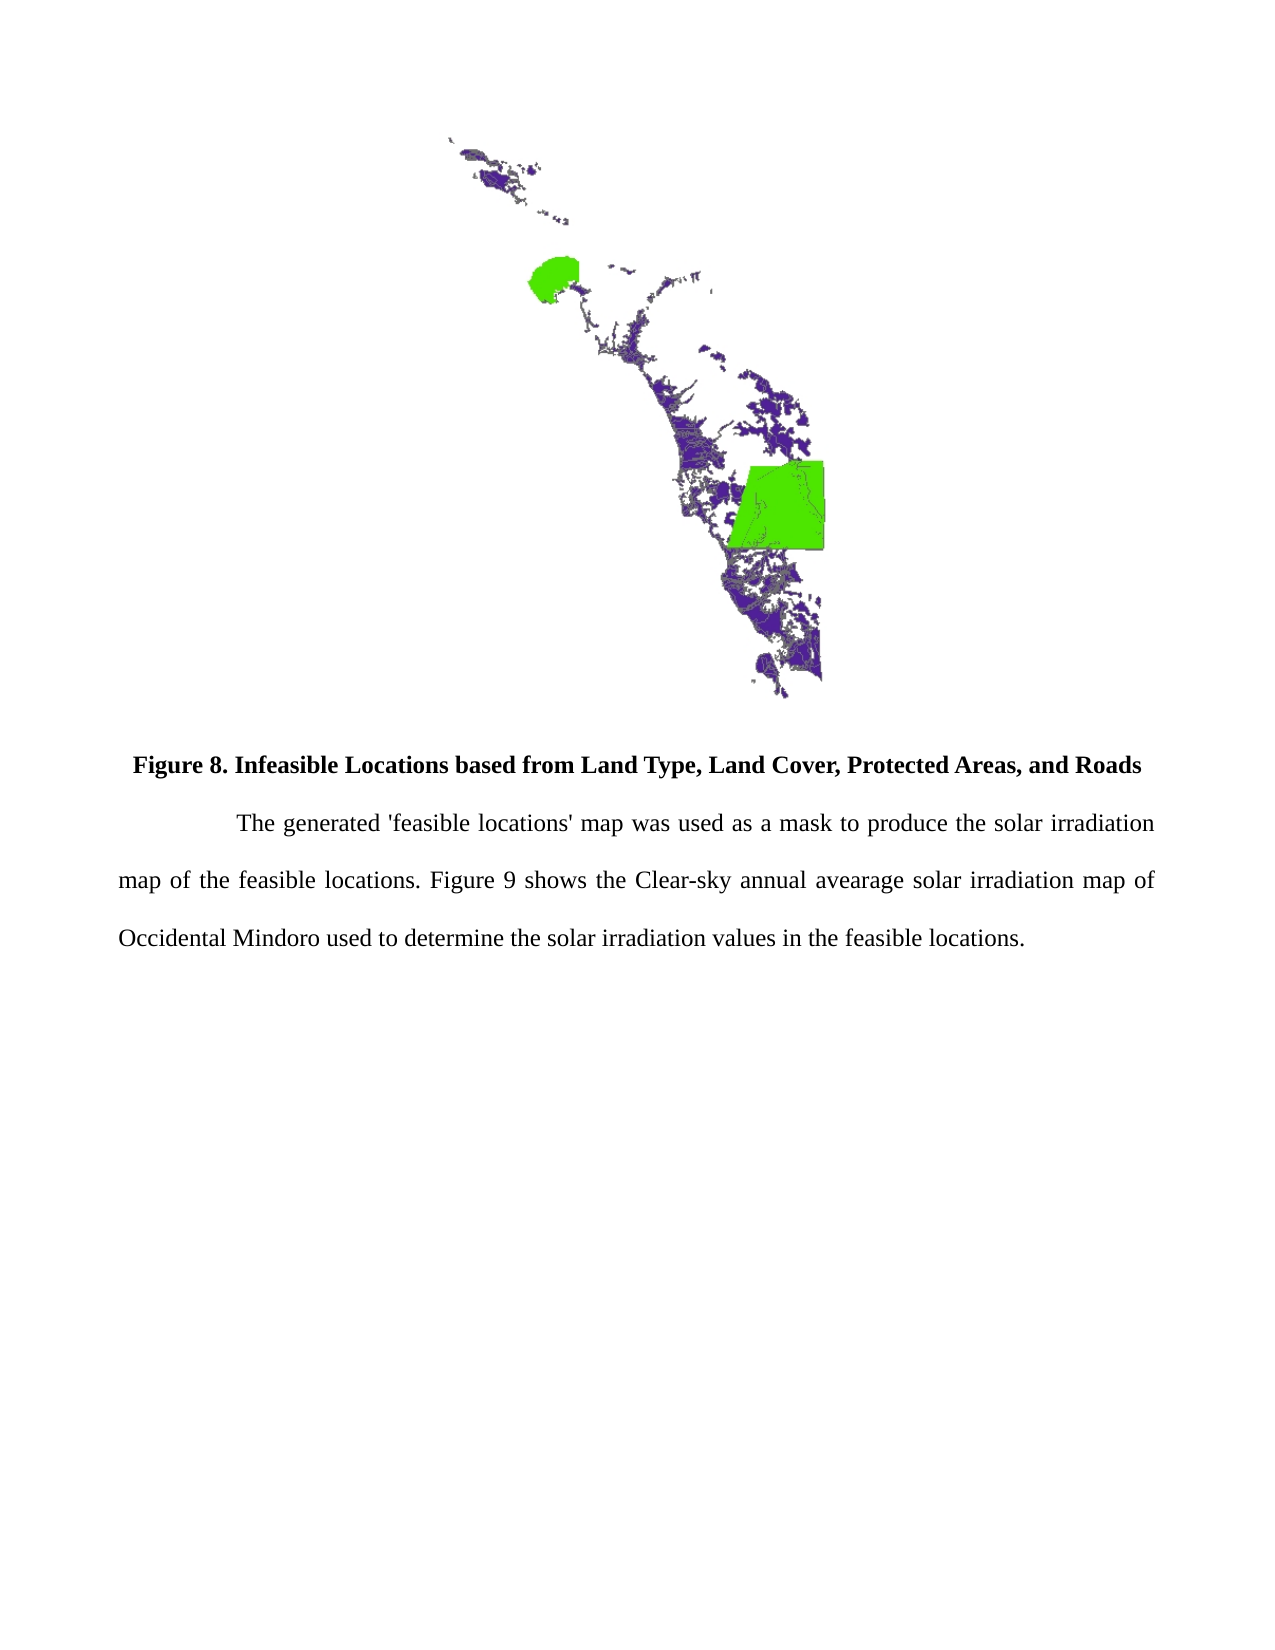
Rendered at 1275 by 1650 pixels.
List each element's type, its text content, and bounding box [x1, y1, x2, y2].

text The generated 'feasible locations' map was used as a mask to produce the solar irradiation map of the feasible locations. Figure 9 shows the Clear-sky annual avearage solar irradiation map of Occidental Mindoro used to determine the solar irradiation values in the feasible locations. [118, 808, 1157, 952]
picture [186, 107, 1079, 727]
text Figure 8. Infeasible Locations based from Land Type, Land Cover, Protected Areas, and Roads [118, 751, 1157, 779]
